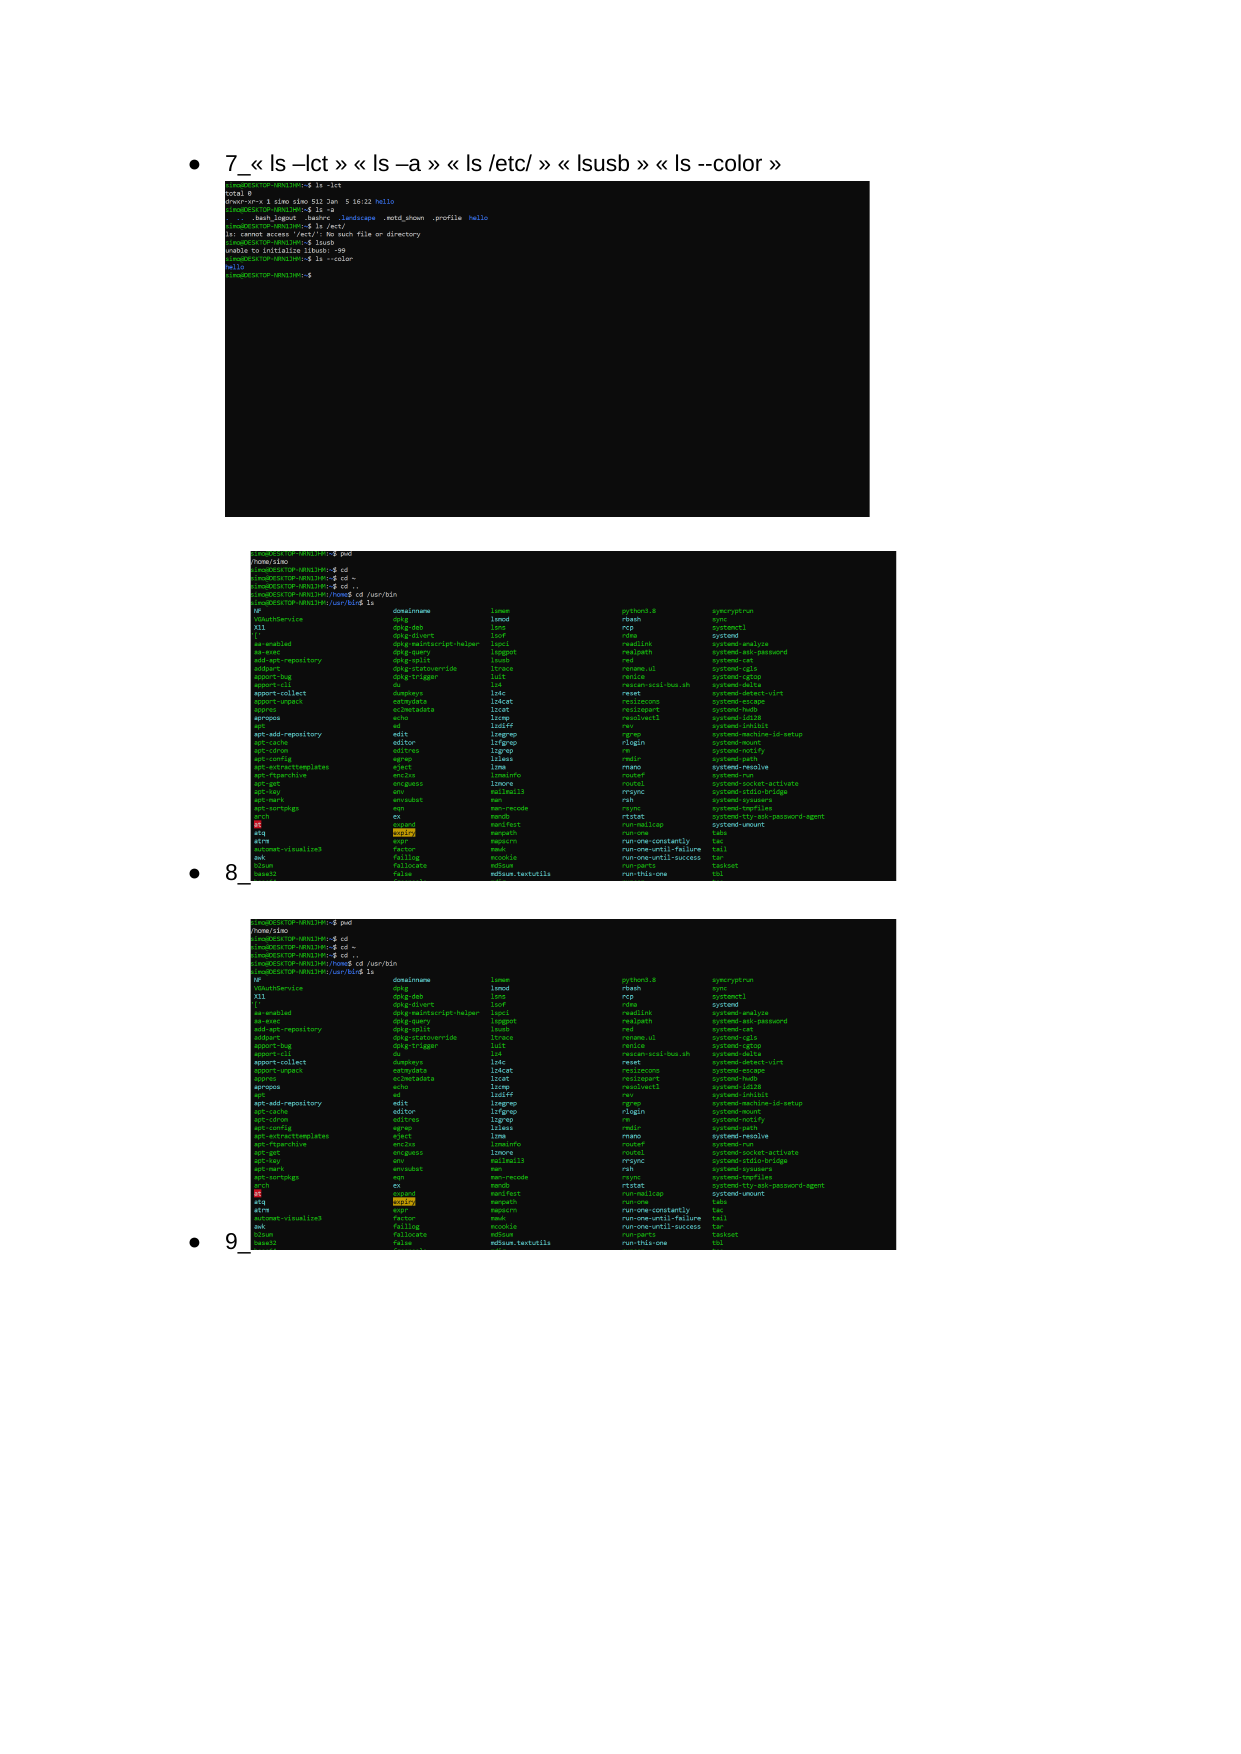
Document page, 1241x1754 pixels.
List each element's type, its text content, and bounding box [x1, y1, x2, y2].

list 8_ [187, 551, 1090, 886]
list 9_ [187, 920, 1090, 1254]
picture [250, 551, 897, 881]
list 7_« ls –lct » « ls –a » « ls /etc/ » « lsusb » « ls --color » [187, 150, 1090, 176]
picture [225, 180, 870, 517]
picture [250, 919, 897, 1250]
